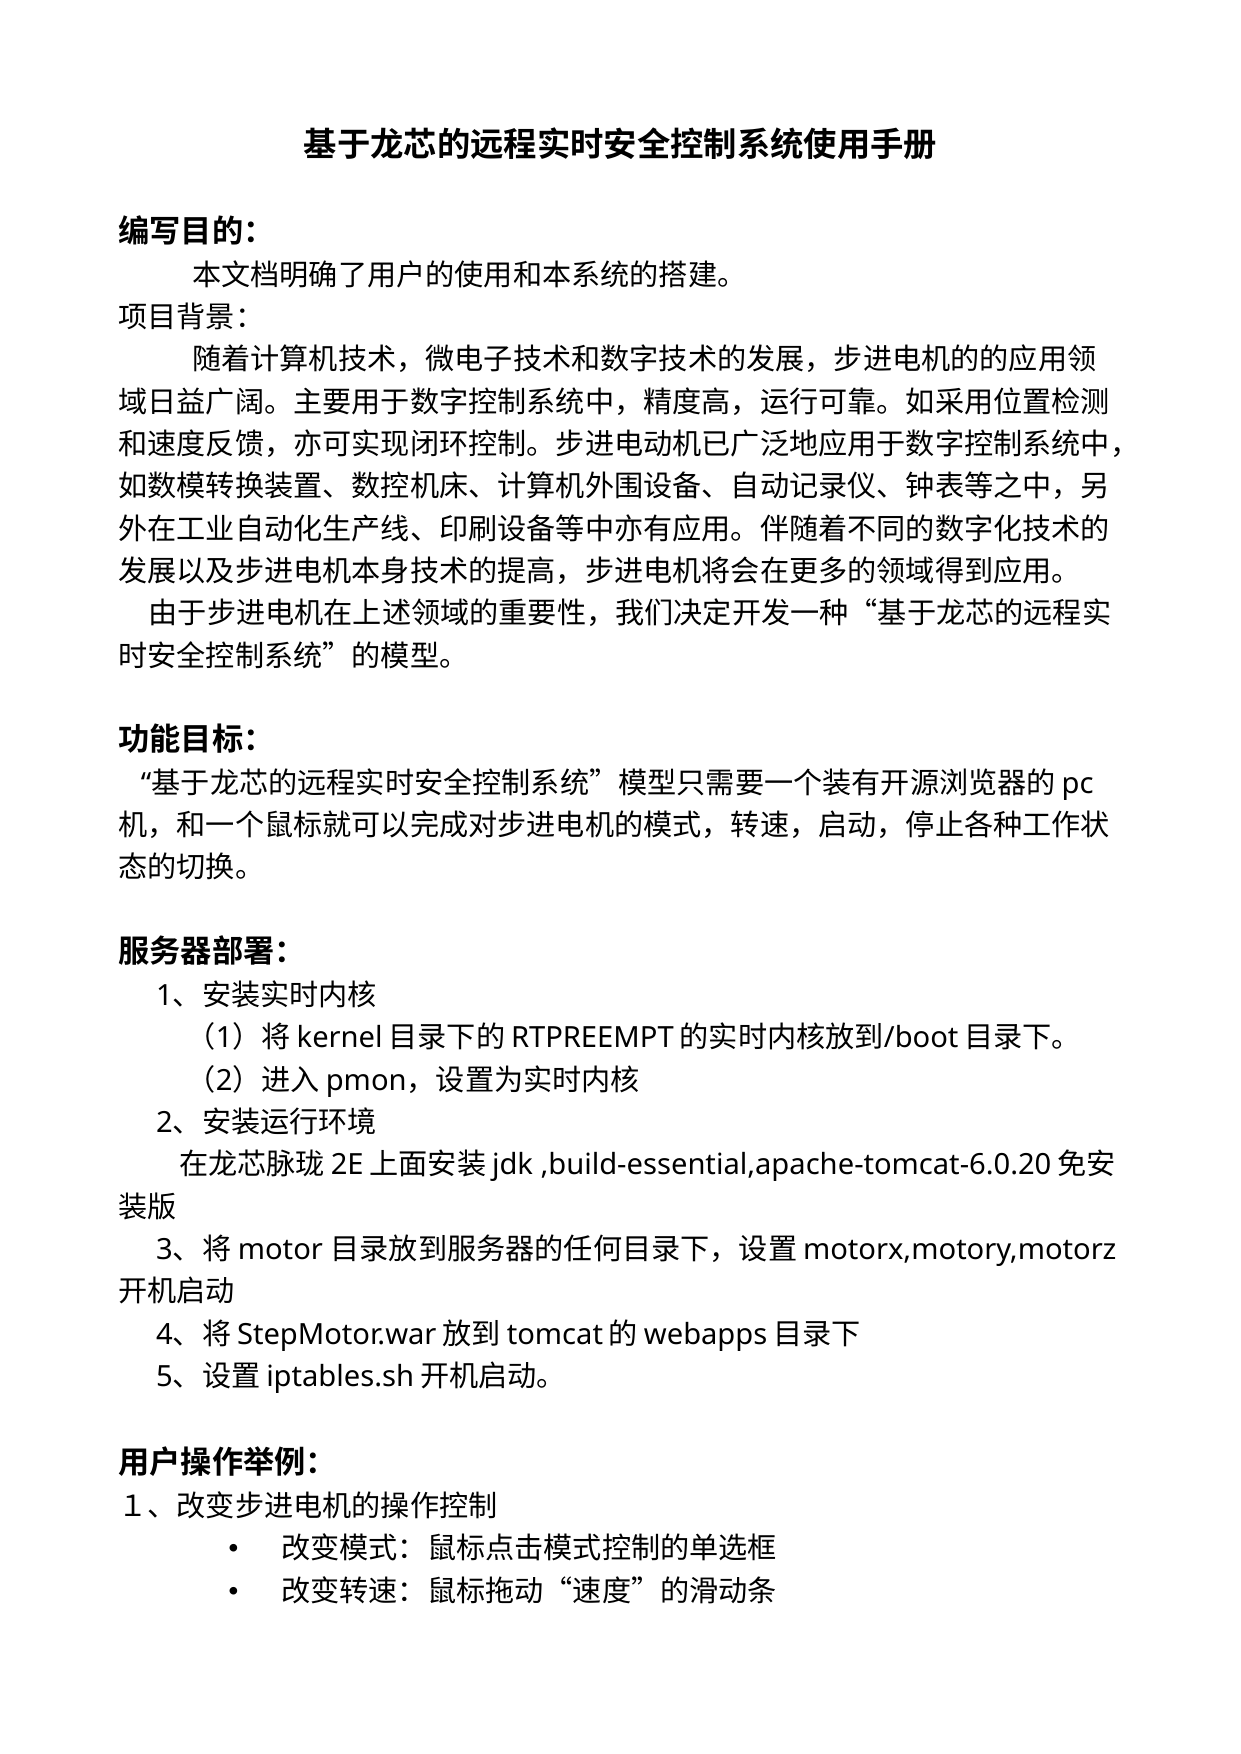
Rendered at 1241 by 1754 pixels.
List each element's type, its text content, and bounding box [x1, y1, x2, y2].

text 本文档明确了用户的使用和本系统的搭建。 [118, 251, 1122, 294]
text 基于龙芯的远程实时安全控制系统使用手册 [118, 118, 1122, 166]
text 项目背景： [118, 294, 1122, 336]
text 3、将 motor 目录放到服务器的任何目录下，设置motorx,motory,motorz开机启动 [118, 1226, 1122, 1310]
text 功能目标： [118, 714, 1122, 759]
text 随着计算机技术，微电子技术和数字技术的发展，步进电机的的应用领域日益广阔。主要用于数字控制系统中，精度高，运行可靠。如采用位置检测和速度反馈，亦可实现闭环控制。步进电动机已广泛地应用于数字控制系统中，如数模转换装置、数控机床、计算机外围设备、自动记录仪、钟表等之中，另外在工业自动化生产线、印刷设备等中亦有应用。伴随着不同的数字化技术的发展以及步进电机本身技术的提高，步进电机将会在更多的领域得到应用。 [118, 336, 1122, 590]
text 4、将StepMotor.war放到tomcat的webapps目录下 [118, 1310, 1122, 1353]
text （2）进入pmon，设置为实时内核 [118, 1056, 1122, 1098]
text 由于步进电机在上述领域的重要性，我们决定开发一种“基于龙芯的远程实时安全控制系统”的模型。 [118, 590, 1122, 674]
text （1）将kernel目录下的RTPREEMPT的实时内核放到/boot目录下。 [118, 1014, 1122, 1056]
text “基于龙芯的远程实时安全控制系统”模型只需要一个装有开源浏览器的pc机，和一个鼠标就可以完成对步进电机的模式，转速，启动，停止各种工作状态的切换。 [118, 759, 1122, 886]
text 编写目的： [118, 206, 1122, 251]
list 改变转速：鼠标拖动“速度”的滑动条 [228, 1567, 1122, 1610]
text 1、安装实时内核 [118, 971, 1122, 1014]
text 2、安装运行环境 [118, 1098, 1122, 1141]
text １、改变步进电机的操作控制 [118, 1483, 1122, 1525]
list 改变模式：鼠标点击模式控制的单选框 [228, 1525, 1122, 1567]
text 5、设置iptables.sh开机启动。 [118, 1353, 1122, 1395]
text 用户操作举例： [118, 1438, 1122, 1483]
text 服务器部署： [118, 926, 1122, 971]
text 在龙芯脉珑2E上面安装jdk ,build-essential,apache-tomcat-6.0.20免安装版 [118, 1141, 1122, 1226]
